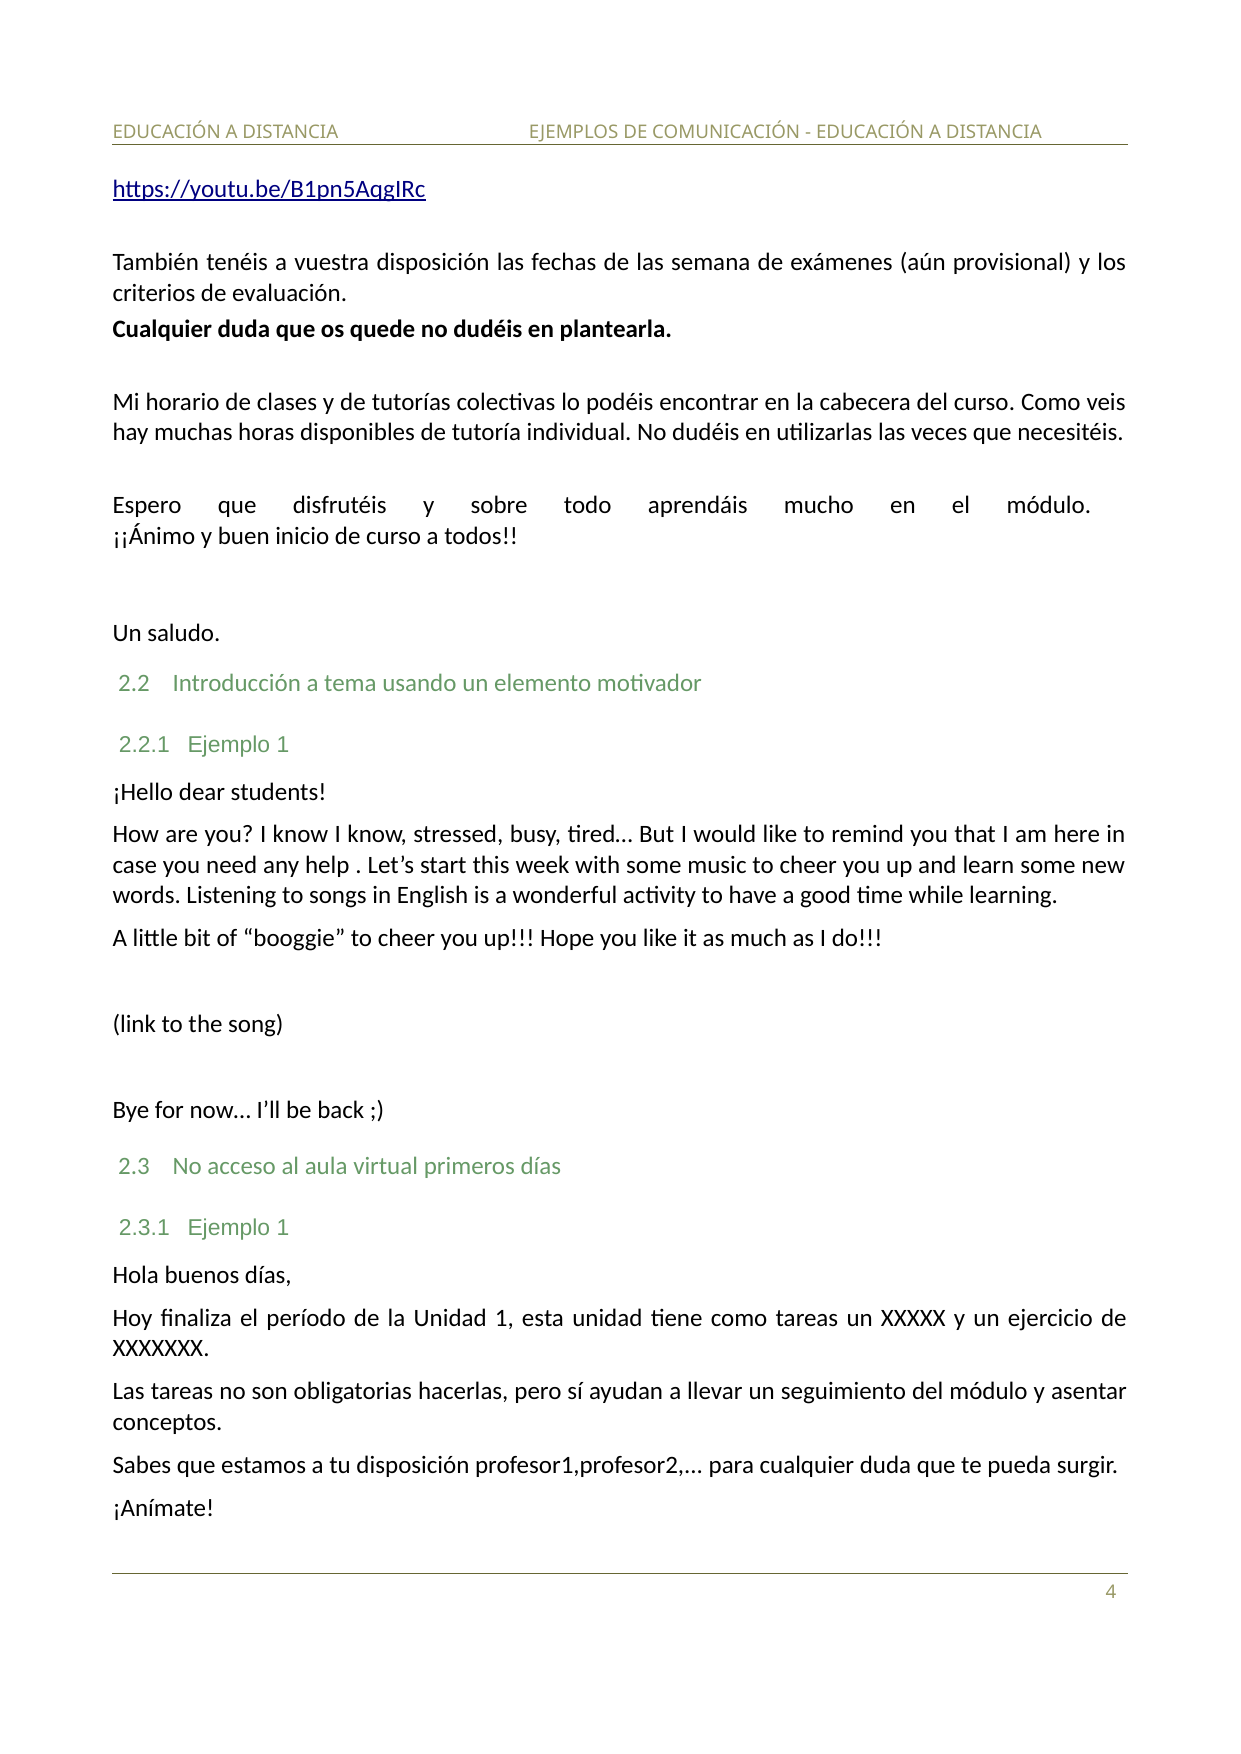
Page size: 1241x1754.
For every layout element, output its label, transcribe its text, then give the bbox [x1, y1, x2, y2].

text Hoy finaliza el período de la Unidad 1, esta unidad tiene como tareas un XXXXX y un ejercicio de XXXXXXX. [112, 1302, 1128, 1363]
text Las tareas no son obligatorias hacerlas, pero sí ayudan a llevar un seguimiento del módulo y asentar conceptos. [112, 1375, 1128, 1436]
text ¡Hello dear students! [112, 776, 1128, 806]
subtitle Introducción a tema usando un elemento motivador [112, 667, 1128, 697]
text Bye for now… I’ll be back ;) [112, 1094, 1128, 1125]
subtitle Ejemplo 1 [112, 731, 1128, 757]
text https://youtu.be/B1pn5AqgIRc [112, 173, 1128, 204]
text Hola buenos días, [112, 1259, 1128, 1289]
text How are you? I know I know, stressed, busy, tired… But I would like to remind you that I am here in case you need any help . Let’s start this week with some music to cheer you up and learn some new words. Listening to songs in English is a wonderful activity to have a good time while learning. [112, 819, 1128, 910]
text Mi horario de clases y de tutorías colectivas lo podéis encontrar en la cabecera del curso. Como veis hay muchas horas disponibles de tutoría individual. No dudéis en utilizarlas las veces que necesitéis. [112, 386, 1128, 447]
subtitle Ejemplo 1 [112, 1214, 1128, 1241]
subtitle No acceso al aula virtual primeros días [112, 1150, 1128, 1181]
text (link to the song) [112, 1008, 1128, 1039]
text Cualquier duda que os quede no dudéis en plantearla. [112, 313, 1128, 344]
text Espero que disfrutéis y sobre todo aprendáis mucho en el módulo. ¡¡Ánimo y buen inicio de curso a todos!! [112, 489, 1128, 551]
text A little bit of “booggie” to cheer you up!!! Hope you like it as much as I do!!! [112, 923, 1128, 953]
text Un saludo. [112, 556, 1128, 648]
text ¡Anímate! [112, 1492, 1128, 1522]
text Sabes que estamos a tu disposición profesor1,profesor2,... para cualquier duda que te pueda surgir. [112, 1449, 1128, 1479]
text También tenéis a vuestra disposición las fechas de las semana de exámenes (aún provisional) y los criterios de evaluación. [112, 246, 1128, 307]
